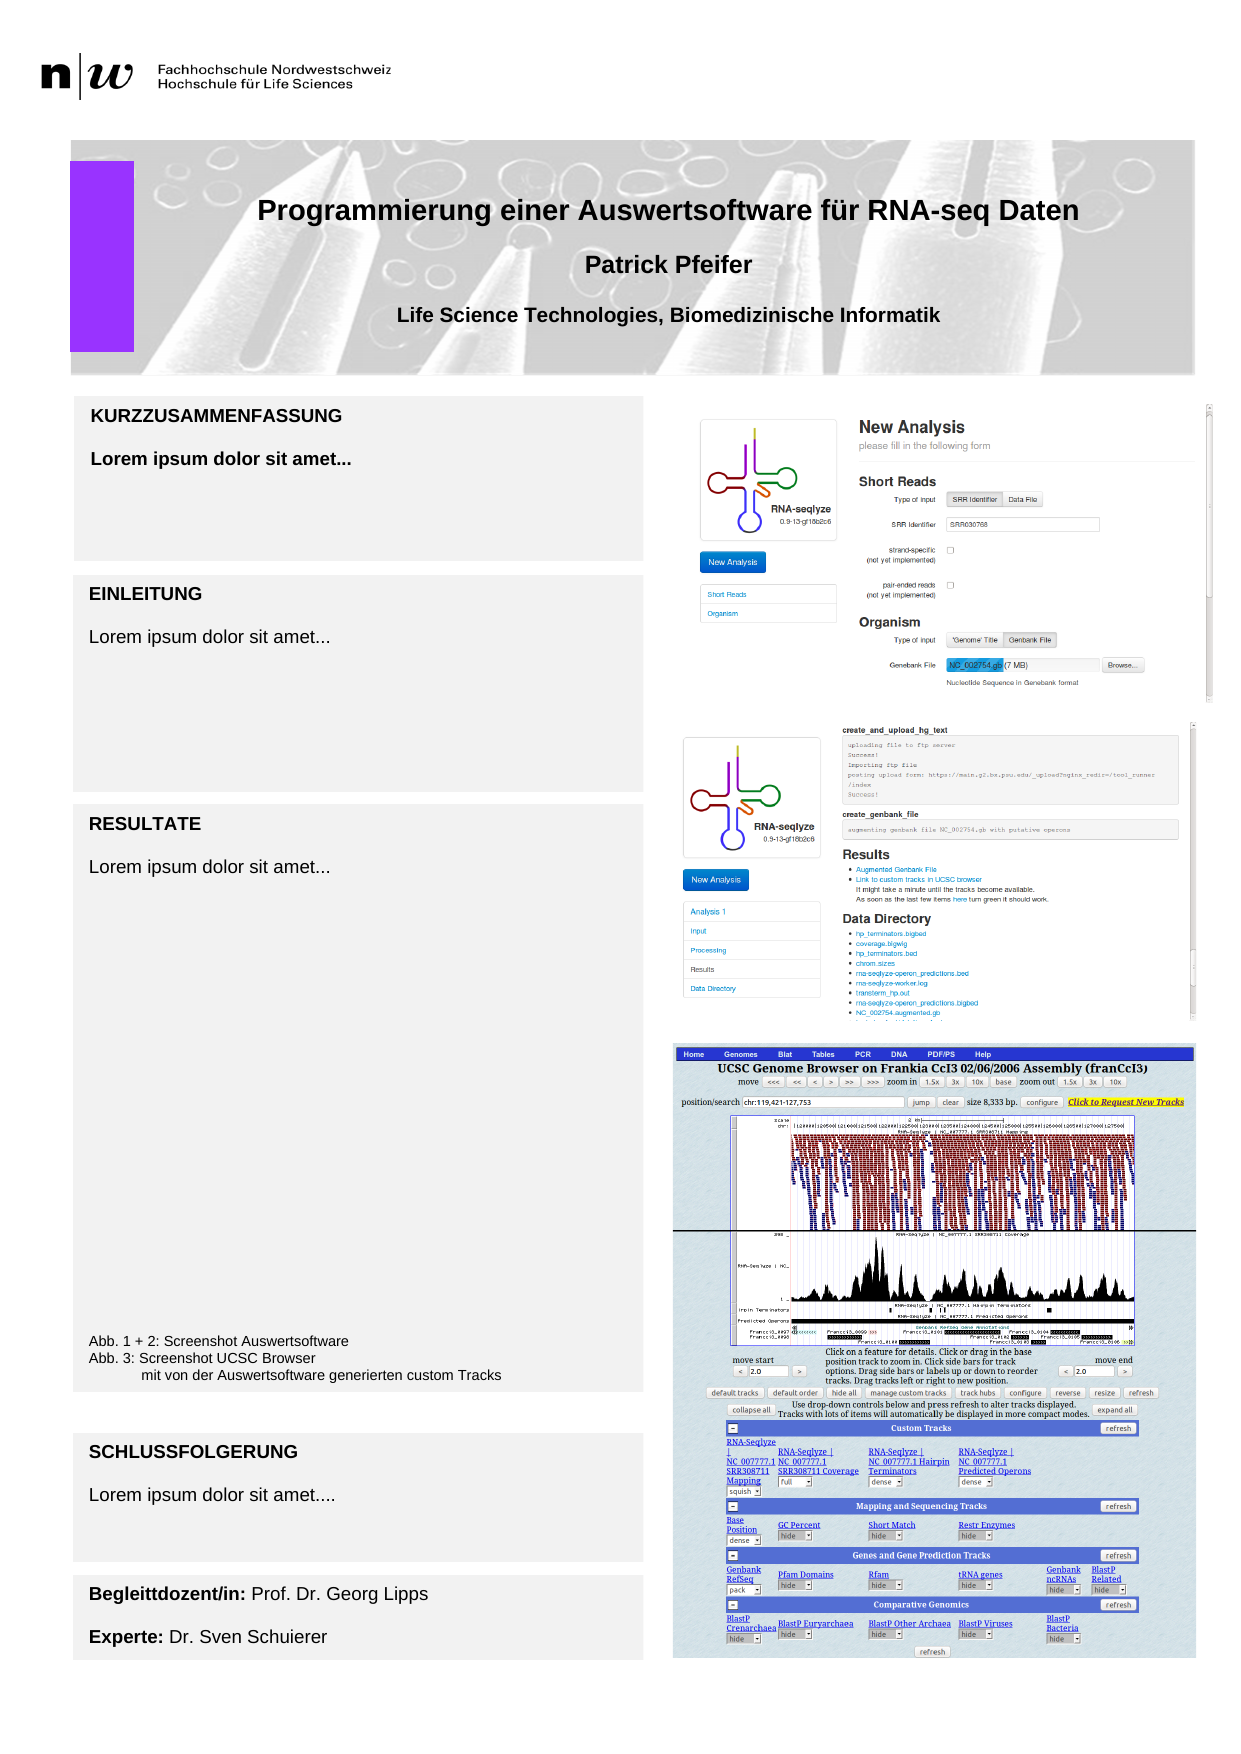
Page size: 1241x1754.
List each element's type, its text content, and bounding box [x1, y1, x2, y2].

picture [672, 722, 1197, 1021]
text Lorem ipsum dolor sit amet... [90, 448, 643, 469]
picture [70, 140, 1196, 376]
text KURZZUSAMMENFASSUNG [90, 405, 643, 426]
text Patrick Pfeifer [171, 250, 1166, 279]
text Life Science Technologies, Biomedizinische Informatik [171, 303, 1166, 327]
picture [672, 1043, 1197, 1658]
picture [689, 404, 1213, 703]
text Programmierung einer Auswertsoftware für RNA-seq Daten [171, 193, 1166, 226]
picture [41, 53, 391, 100]
